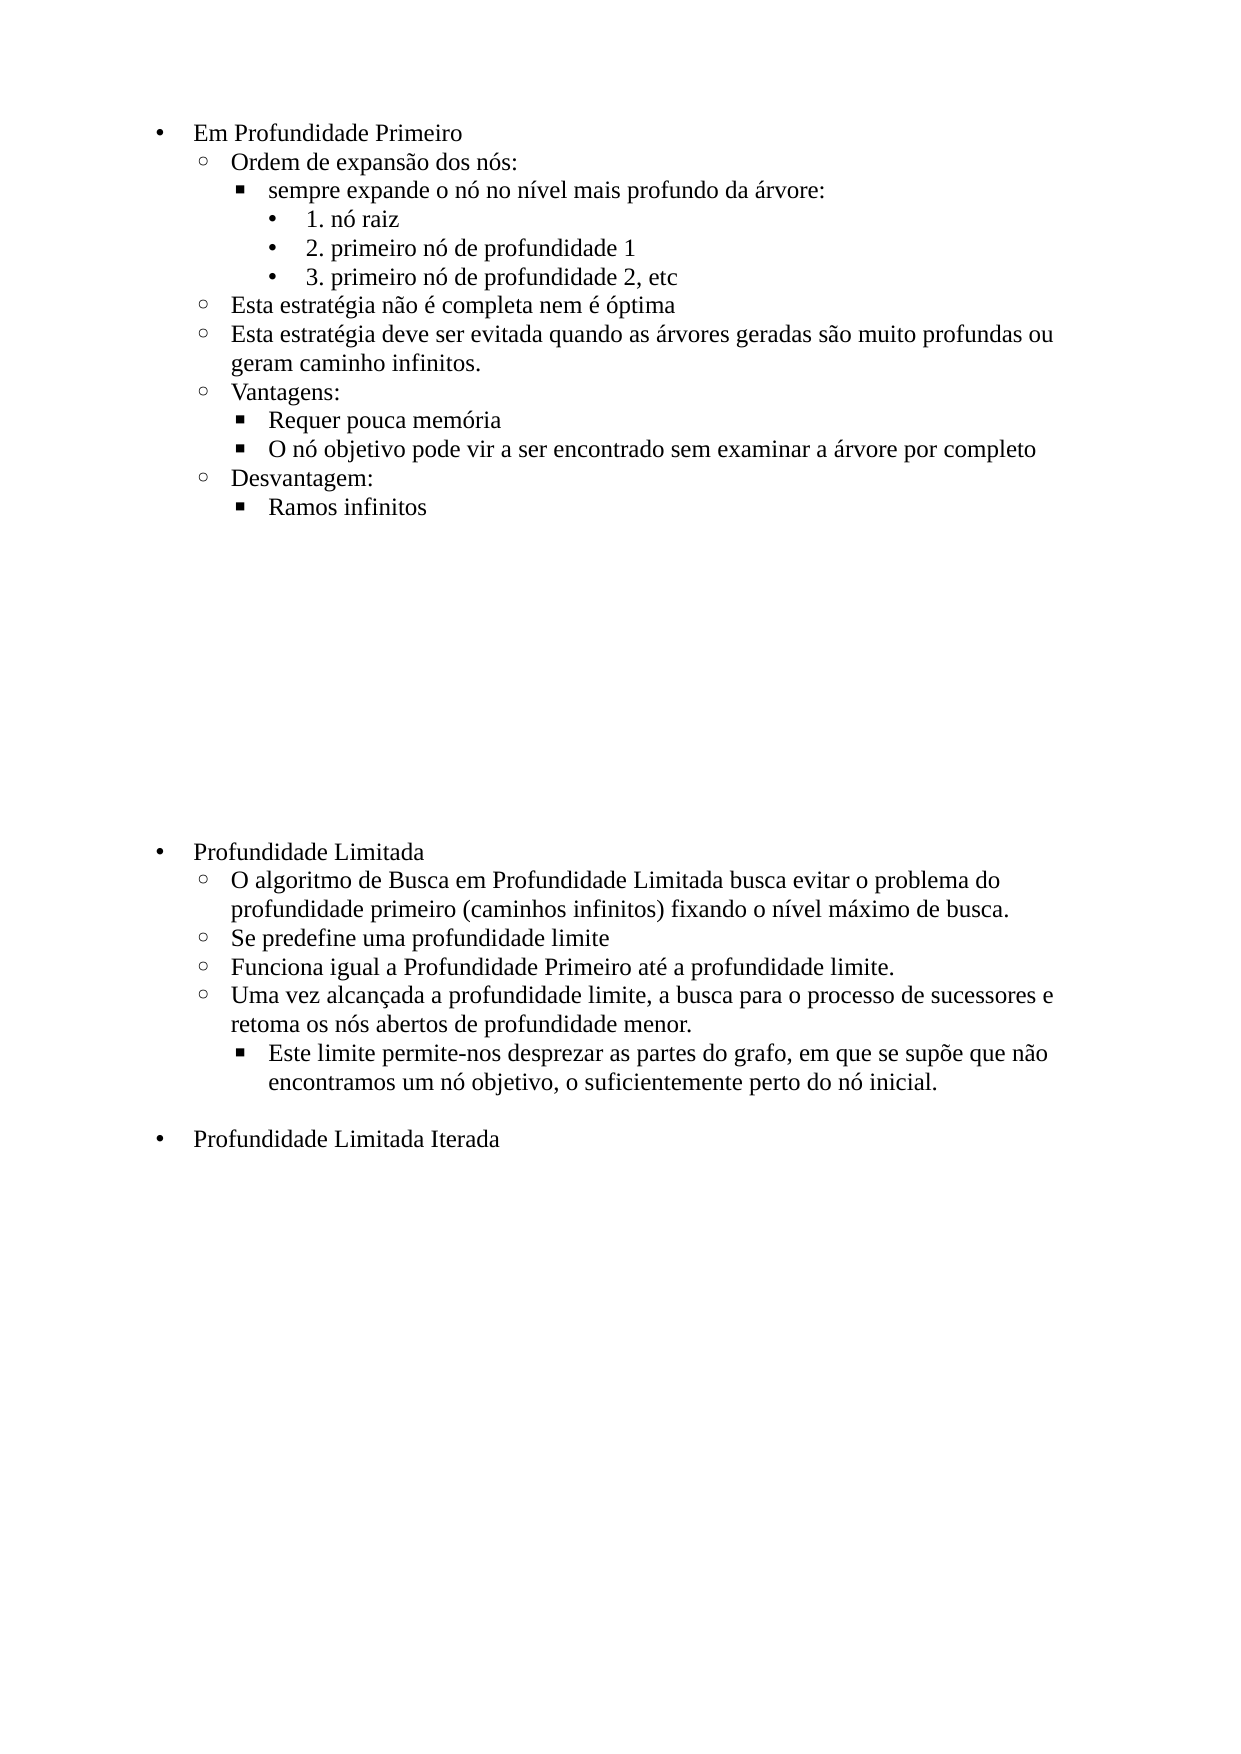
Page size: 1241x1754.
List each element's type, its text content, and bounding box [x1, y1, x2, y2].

list Ordem de expansão dos nós: [193, 147, 1122, 176]
list Desvantagem: [193, 463, 1122, 492]
list Profundidade Limitada [156, 837, 1122, 866]
list Profundidade Limitada Iterada [156, 1124, 1122, 1153]
list Esta estratégia não é completa nem é óptima [193, 291, 1122, 319]
list Este limite permite-nos desprezar as partes do grafo, em que se supõe que não encontramos um nó objetivo, o suficientemente perto do nó inicial. [231, 1038, 1122, 1096]
list Em Profundidade Primeiro [156, 118, 1122, 147]
list 3. primeiro nó de profundidade 2, etc [268, 262, 1122, 291]
list 2. primeiro nó de profundidade 1 [268, 233, 1122, 262]
list Ramos infinitos [231, 492, 1122, 521]
list 1. nó raiz [268, 204, 1122, 233]
list Requer pouca memória [231, 406, 1122, 434]
list O nó objetivo pode vir a ser encontrado sem examinar a árvore por completo [231, 434, 1122, 463]
list O algoritmo de Busca em Profundidade Limitada busca evitar o problema do profundidade primeiro (caminhos infinitos) fixando o nível máximo de busca. [193, 866, 1122, 923]
list Funciona igual a Profundidade Primeiro até a profundidade limite. [193, 952, 1122, 981]
list sempre expande o nó no nível mais profundo da árvore: [231, 176, 1122, 204]
list Uma vez alcançada a profundidade limite, a busca para o processo de sucessores e retoma os nós abertos de profundidade menor. [193, 981, 1122, 1038]
list Vantagens: [193, 377, 1122, 406]
list Esta estratégia deve ser evitada quando as árvores geradas são muito profundas ou geram caminho infinitos. [193, 319, 1122, 377]
list Se predefine uma profundidade limite [193, 923, 1122, 952]
